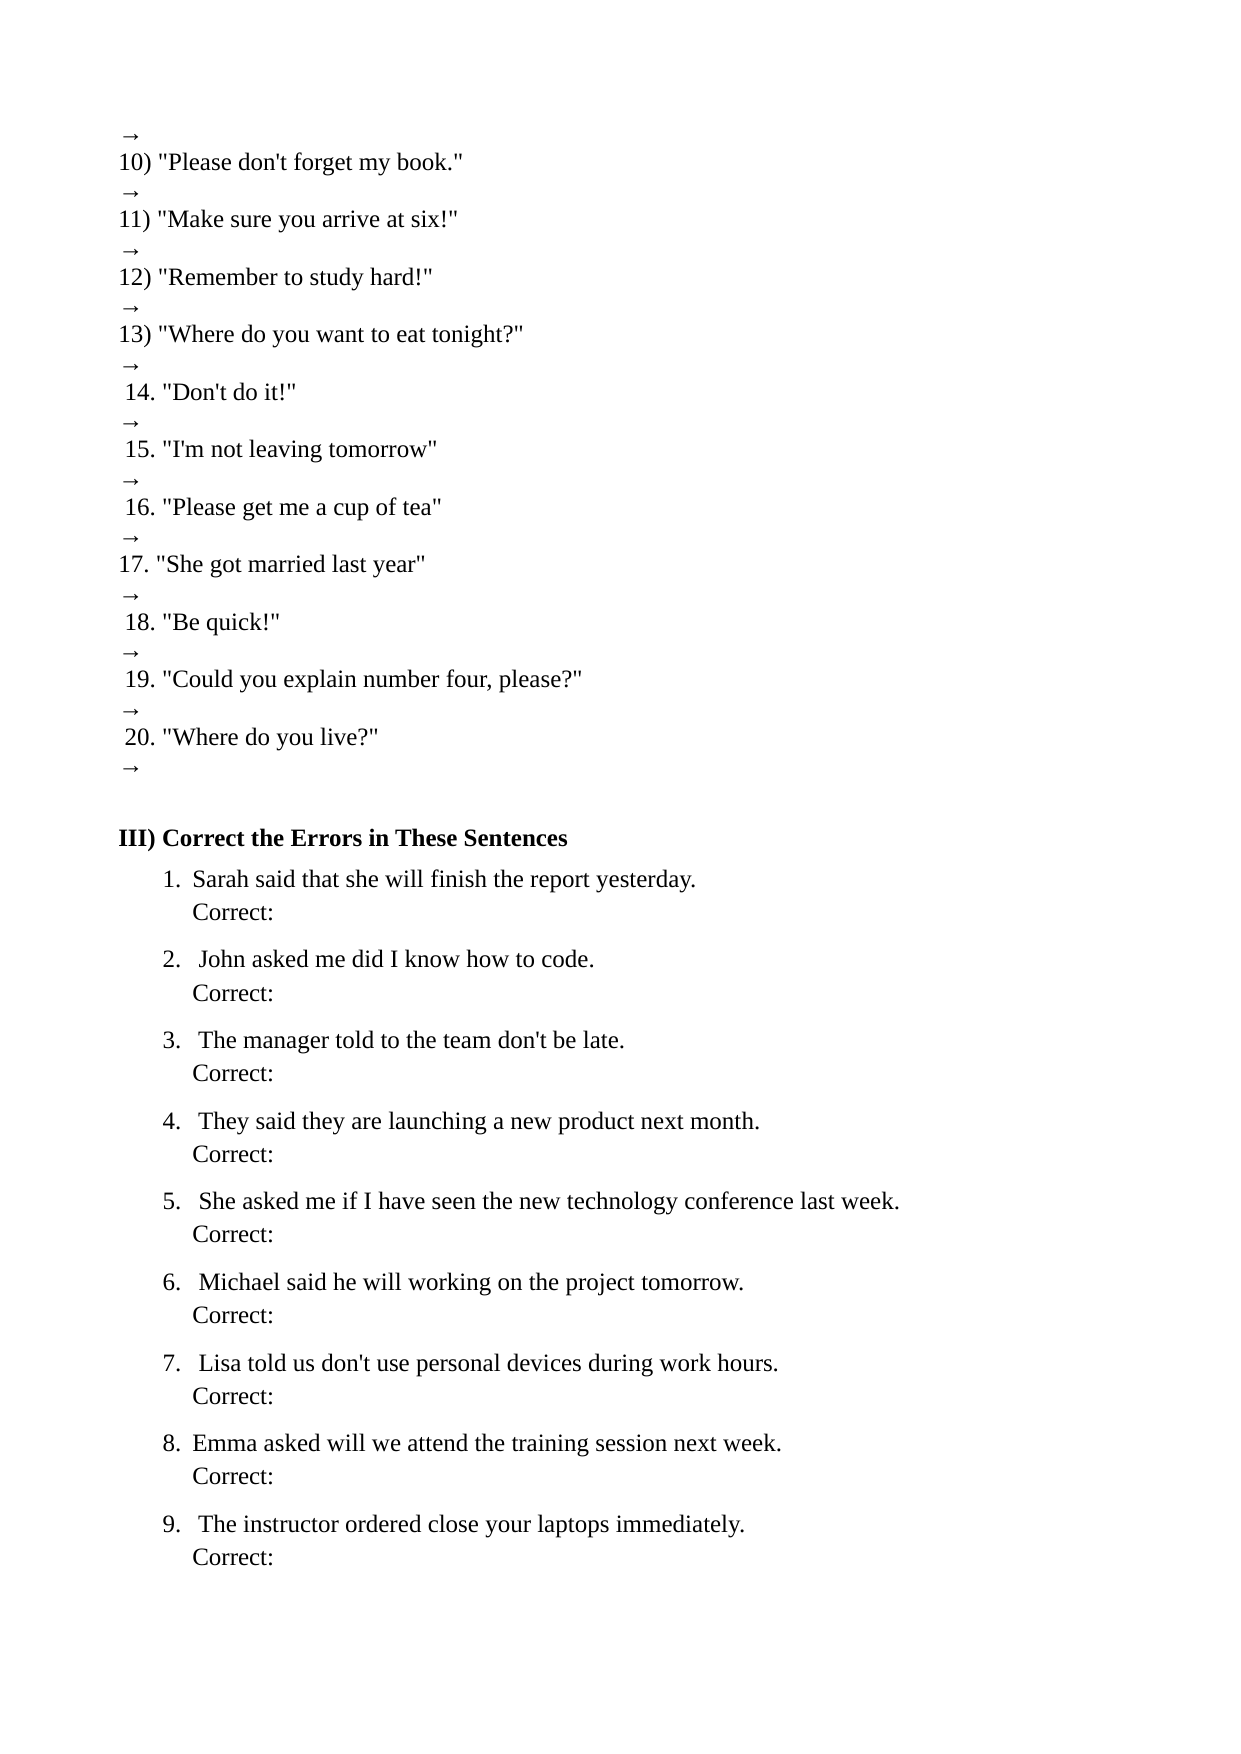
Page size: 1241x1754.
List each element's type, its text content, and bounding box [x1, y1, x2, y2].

list They said they are launching a new product next month. Correct: [162, 1106, 1122, 1168]
text → [118, 291, 1122, 319]
text → [118, 348, 1122, 377]
list Michael said he will working on the project tomorrow. Correct: [162, 1267, 1122, 1329]
text → [118, 751, 1122, 779]
text → [118, 521, 1122, 549]
text → [118, 636, 1122, 664]
subtitle III) Correct the Errors in These Sentences [118, 823, 1122, 851]
text 10) "Please don't forget my book." [118, 147, 1122, 176]
text → [118, 233, 1122, 262]
text 14. "Don't do it!" [118, 377, 1122, 406]
text → [118, 463, 1122, 492]
text → [118, 118, 1122, 147]
list Lisa told us don't use personal devices during work hours. Correct: [162, 1348, 1122, 1409]
list The manager told to the team don't be late. Correct: [162, 1025, 1122, 1087]
text → [118, 176, 1122, 204]
text 12) "Remember to study hard!" [118, 262, 1122, 291]
list Sarah said that she will finish the report yesterday. Correct: [162, 864, 1122, 926]
list Emma asked will we attend the training session next week. Correct: [162, 1428, 1122, 1490]
text 13) "Where do you want to eat tonight?" [118, 319, 1122, 348]
text 17. "She got married last year" [118, 549, 1122, 578]
text → [118, 693, 1122, 722]
list She asked me if I have seen the new technology conference last week. Correct: [162, 1186, 1122, 1248]
text 15. "I'm not leaving tomorrow" [118, 434, 1122, 463]
text 19. "Could you explain number four, please?" [118, 664, 1122, 693]
list John asked me did I know how to code. Correct: [162, 944, 1122, 1006]
list The instructor ordered close your laptops immediately. Correct: [162, 1509, 1122, 1571]
text 18. "Be quick!" [118, 607, 1122, 636]
text → [118, 578, 1122, 607]
text 16. "Please get me a cup of tea" [118, 492, 1122, 521]
text → [118, 406, 1122, 434]
text 11) "Make sure you arrive at six!" [118, 204, 1122, 233]
text 20. "Where do you live?" [118, 722, 1122, 751]
